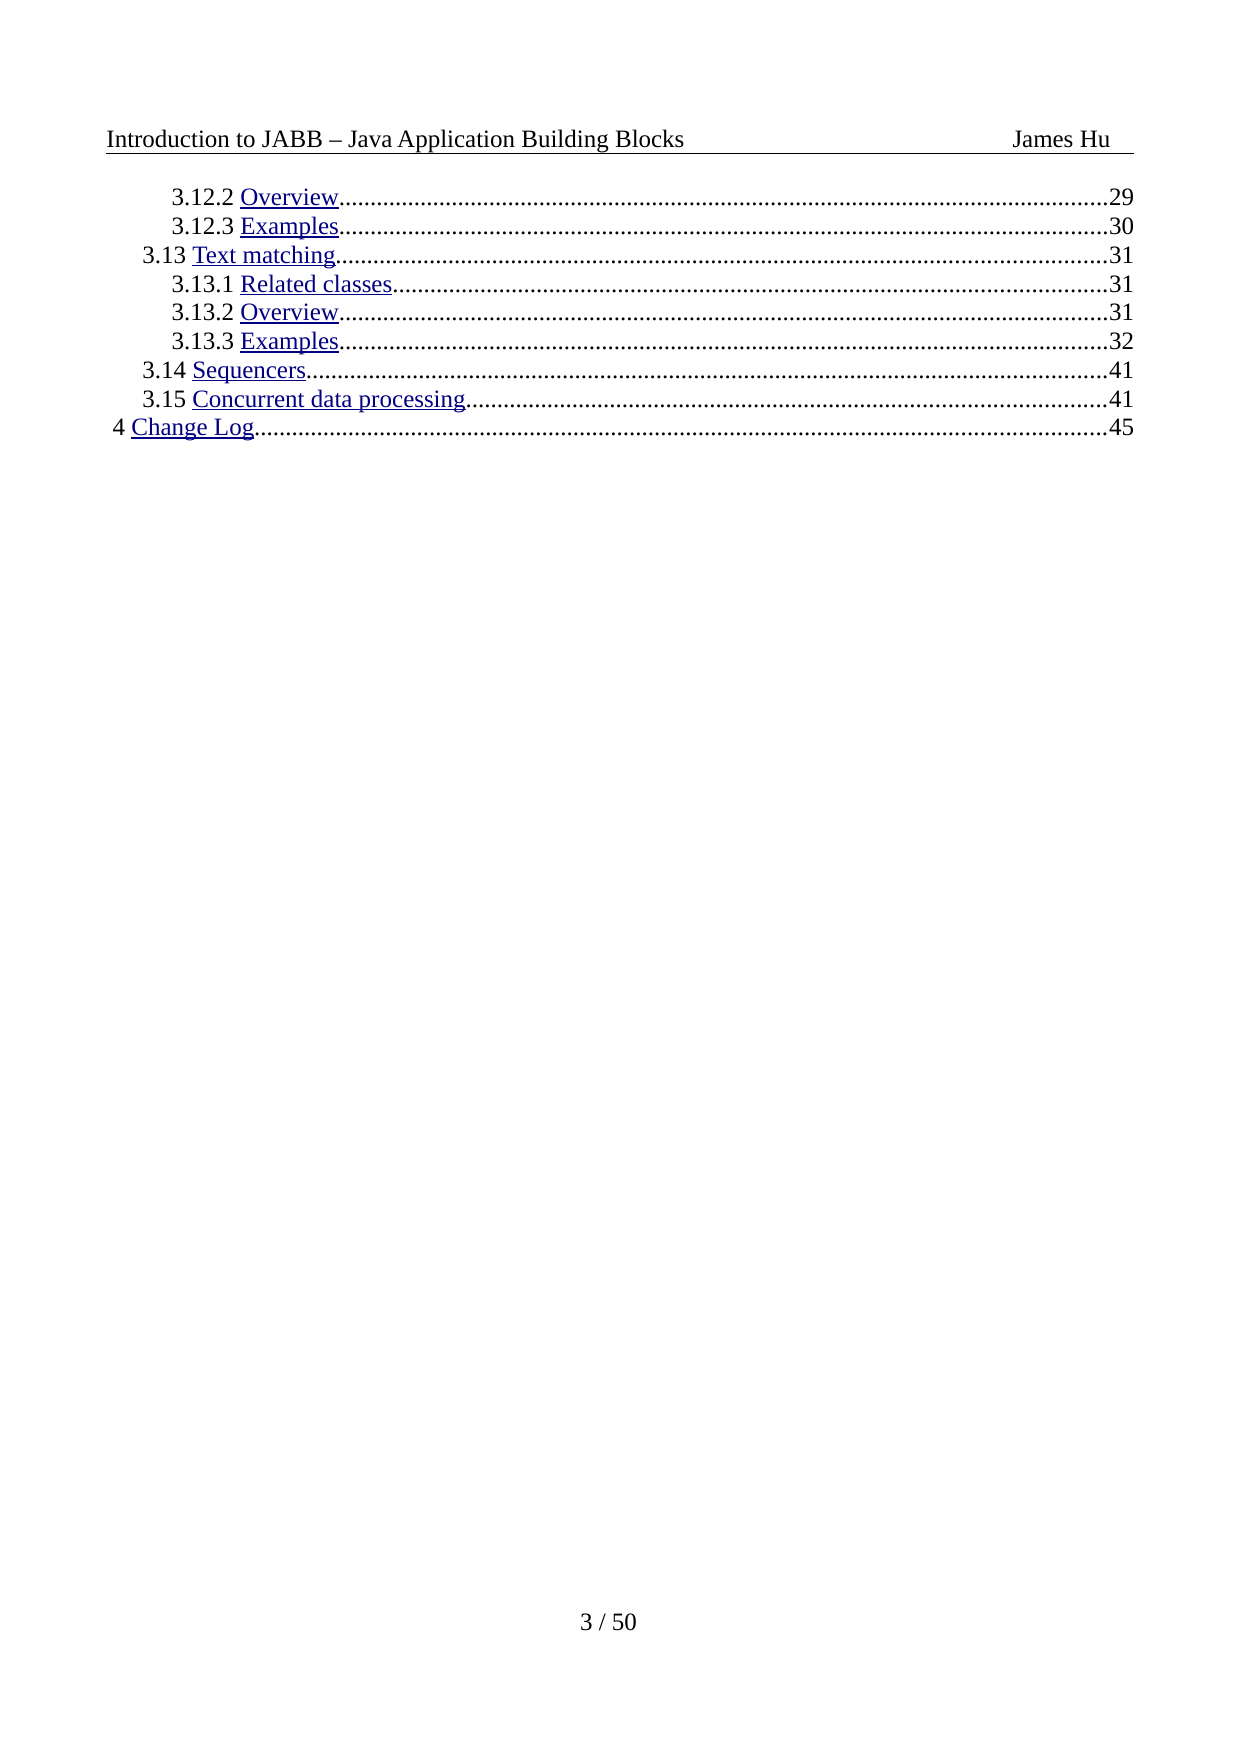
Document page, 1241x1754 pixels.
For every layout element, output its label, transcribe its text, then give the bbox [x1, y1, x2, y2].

text 3.12.2 Overview 29 [165, 182, 1134, 211]
text 3.12.3 Examples 30 [165, 211, 1134, 240]
text 4 Change Log 45 [106, 412, 1134, 441]
text 3.13 Text matching 31 [136, 240, 1134, 269]
text 3.15 Concurrent data processing 41 [136, 384, 1134, 412]
text 3.13.3 Examples 32 [165, 326, 1134, 355]
text 3.13.1 Related classes 31 [165, 269, 1134, 297]
text 3.13.2 Overview 31 [165, 297, 1134, 326]
text 3.14 Sequencers 41 [136, 355, 1134, 384]
